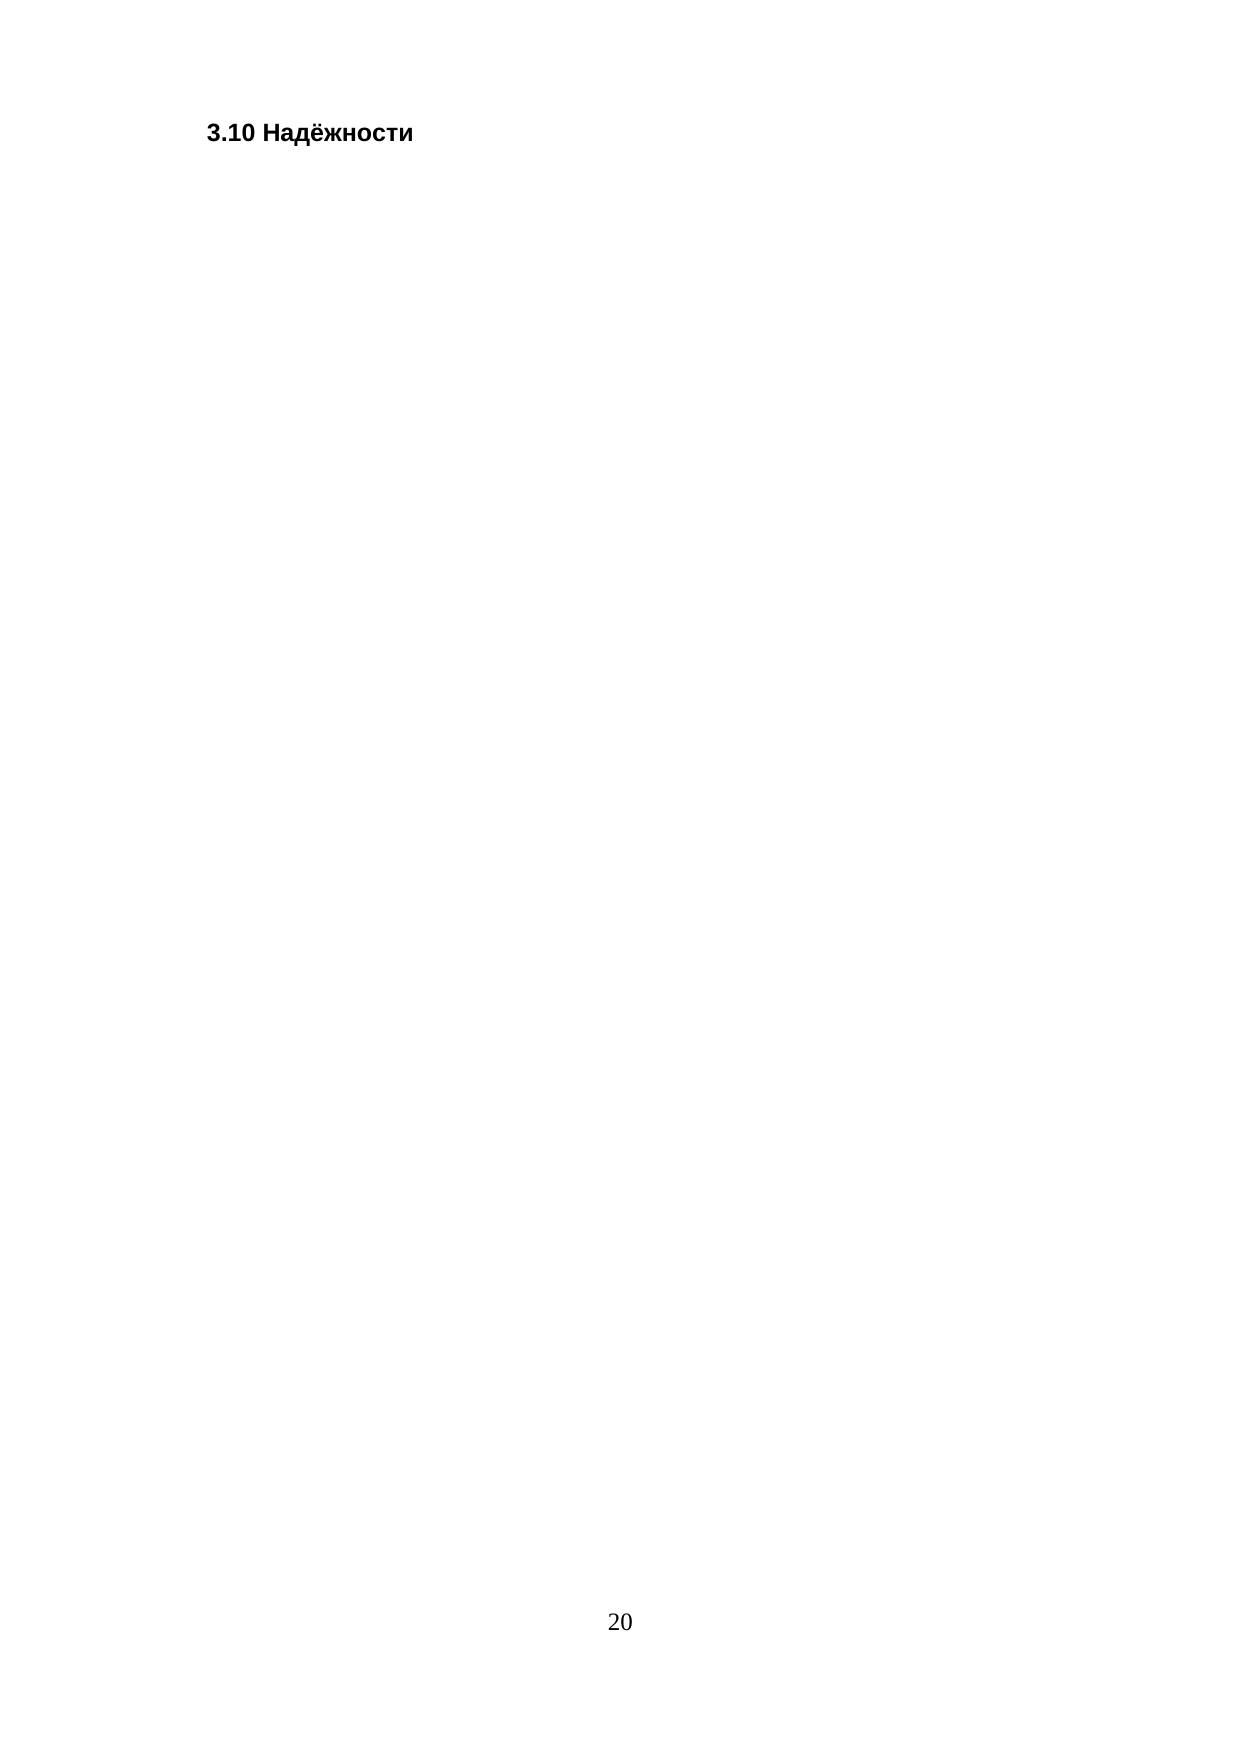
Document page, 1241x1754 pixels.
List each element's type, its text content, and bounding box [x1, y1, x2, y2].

subtitle Надёжности [118, 118, 1122, 147]
